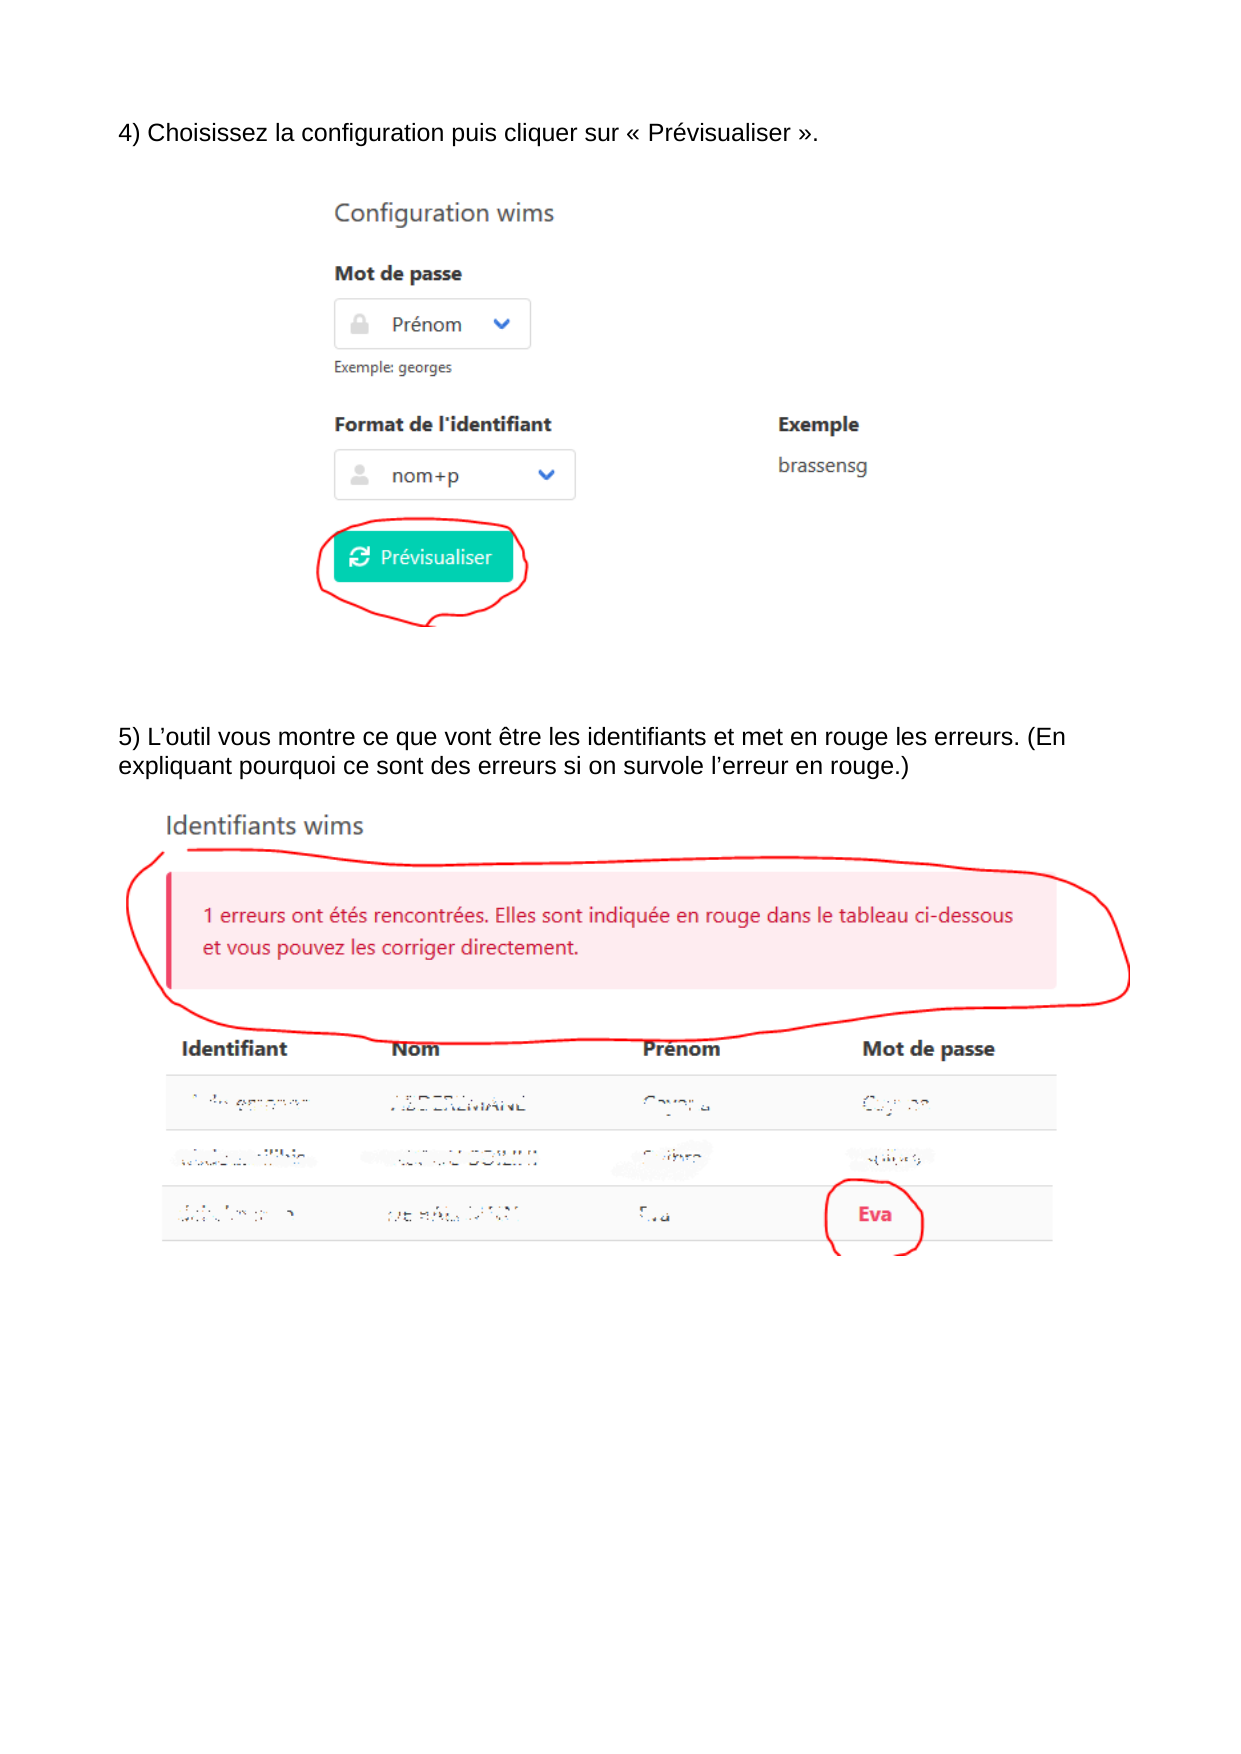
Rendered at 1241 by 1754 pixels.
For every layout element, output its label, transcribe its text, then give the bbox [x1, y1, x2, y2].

picture [306, 196, 896, 627]
picture [126, 804, 1130, 1256]
text 4) Choisissez la configuration puis cliquer sur « Prévisualiser ». [118, 118, 1122, 147]
text 5) L’outil vous montre ce que vont être les identifiants et met en rouge les erreurs. (En expliquant pourquoi ce sont des erreurs si on survole l’erreur en rouge.) [118, 722, 1122, 779]
